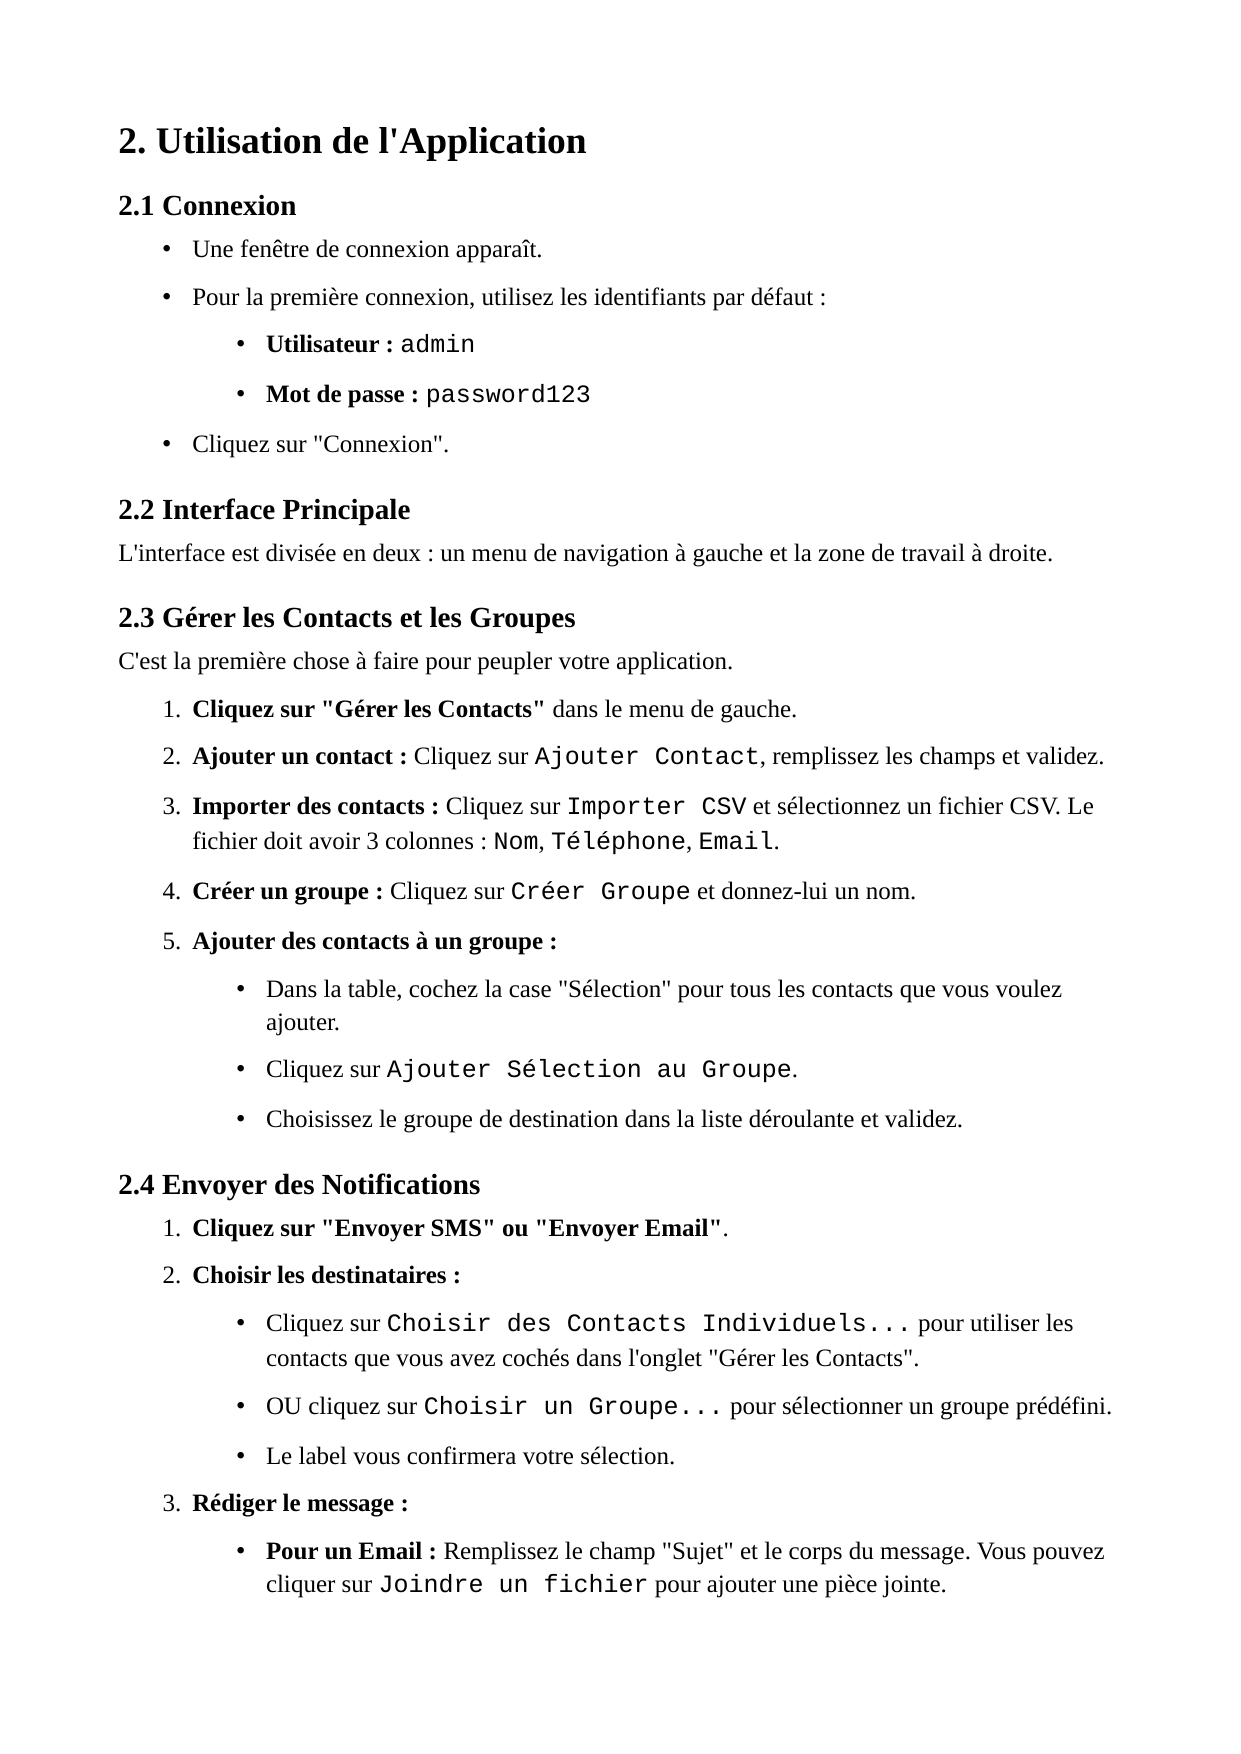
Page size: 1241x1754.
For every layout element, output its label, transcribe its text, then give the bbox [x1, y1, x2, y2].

subtitle 2.1 Connexion [118, 188, 1122, 222]
list Ajouter des contacts à un groupe : [162, 926, 1122, 955]
list Choisissez le groupe de destination dans la liste déroulante et validez. [236, 1104, 1122, 1133]
subtitle 2.3 Gérer les Contacts et les Groupes [118, 600, 1122, 633]
text L'interface est divisée en deux : un menu de navigation à gauche et la zone de travail à droite. [118, 538, 1122, 567]
subtitle 2.4 Envoyer des Notifications [118, 1167, 1122, 1200]
list Pour la première connexion, utilisez les identifiants par défaut : [162, 282, 1122, 311]
list Importer des contacts : Cliquez sur Importer CSV et sélectionnez un fichier CSV. Le fichier doit avoir 3 colonnes : Nom, Téléphone, Email. [162, 791, 1122, 857]
subtitle 2.2 Interface Principale [118, 492, 1122, 525]
list Cliquez sur "Envoyer SMS" ou "Envoyer Email". [162, 1213, 1122, 1242]
list Ajouter un contact : Cliquez sur Ajouter Contact, remplissez les champs et validez. [162, 741, 1122, 772]
list Pour un Email : Remplissez le champ "Sujet" et le corps du message. Vous pouvez cliquer sur Joindre un fichier pour ajouter une pièce jointe. [236, 1536, 1122, 1600]
text C'est la première chose à faire pour peupler votre application. [118, 646, 1122, 675]
subtitle 2. Utilisation de l'Application [118, 118, 1122, 161]
list Une fenêtre de connexion apparaît. [162, 234, 1122, 263]
list Mot de passe : password123 [236, 379, 1122, 410]
list Créer un groupe : Cliquez sur Créer Groupe et donnez-lui un nom. [162, 876, 1122, 907]
list Choisir les destinataires : [162, 1260, 1122, 1289]
list Cliquez sur "Gérer les Contacts" dans le menu de gauche. [162, 694, 1122, 722]
list Rédiger le message : [162, 1488, 1122, 1517]
list Cliquez sur "Connexion". [162, 429, 1122, 458]
list Le label vous confirmera votre sélection. [236, 1441, 1122, 1469]
list Dans la table, cochez la case "Sélection" pour tous les contacts que vous voulez ajouter. [236, 974, 1122, 1036]
list Utilisateur : admin [236, 329, 1122, 360]
list Cliquez sur Choisir des Contacts Individuels... pour utiliser les contacts que vous avez cochés dans l'onglet "Gérer les Contacts". [236, 1308, 1122, 1372]
list Cliquez sur Ajouter Sélection au Groupe. [236, 1054, 1122, 1085]
list OU cliquez sur Choisir un Groupe... pour sélectionner un groupe prédéfini. [236, 1391, 1122, 1422]
